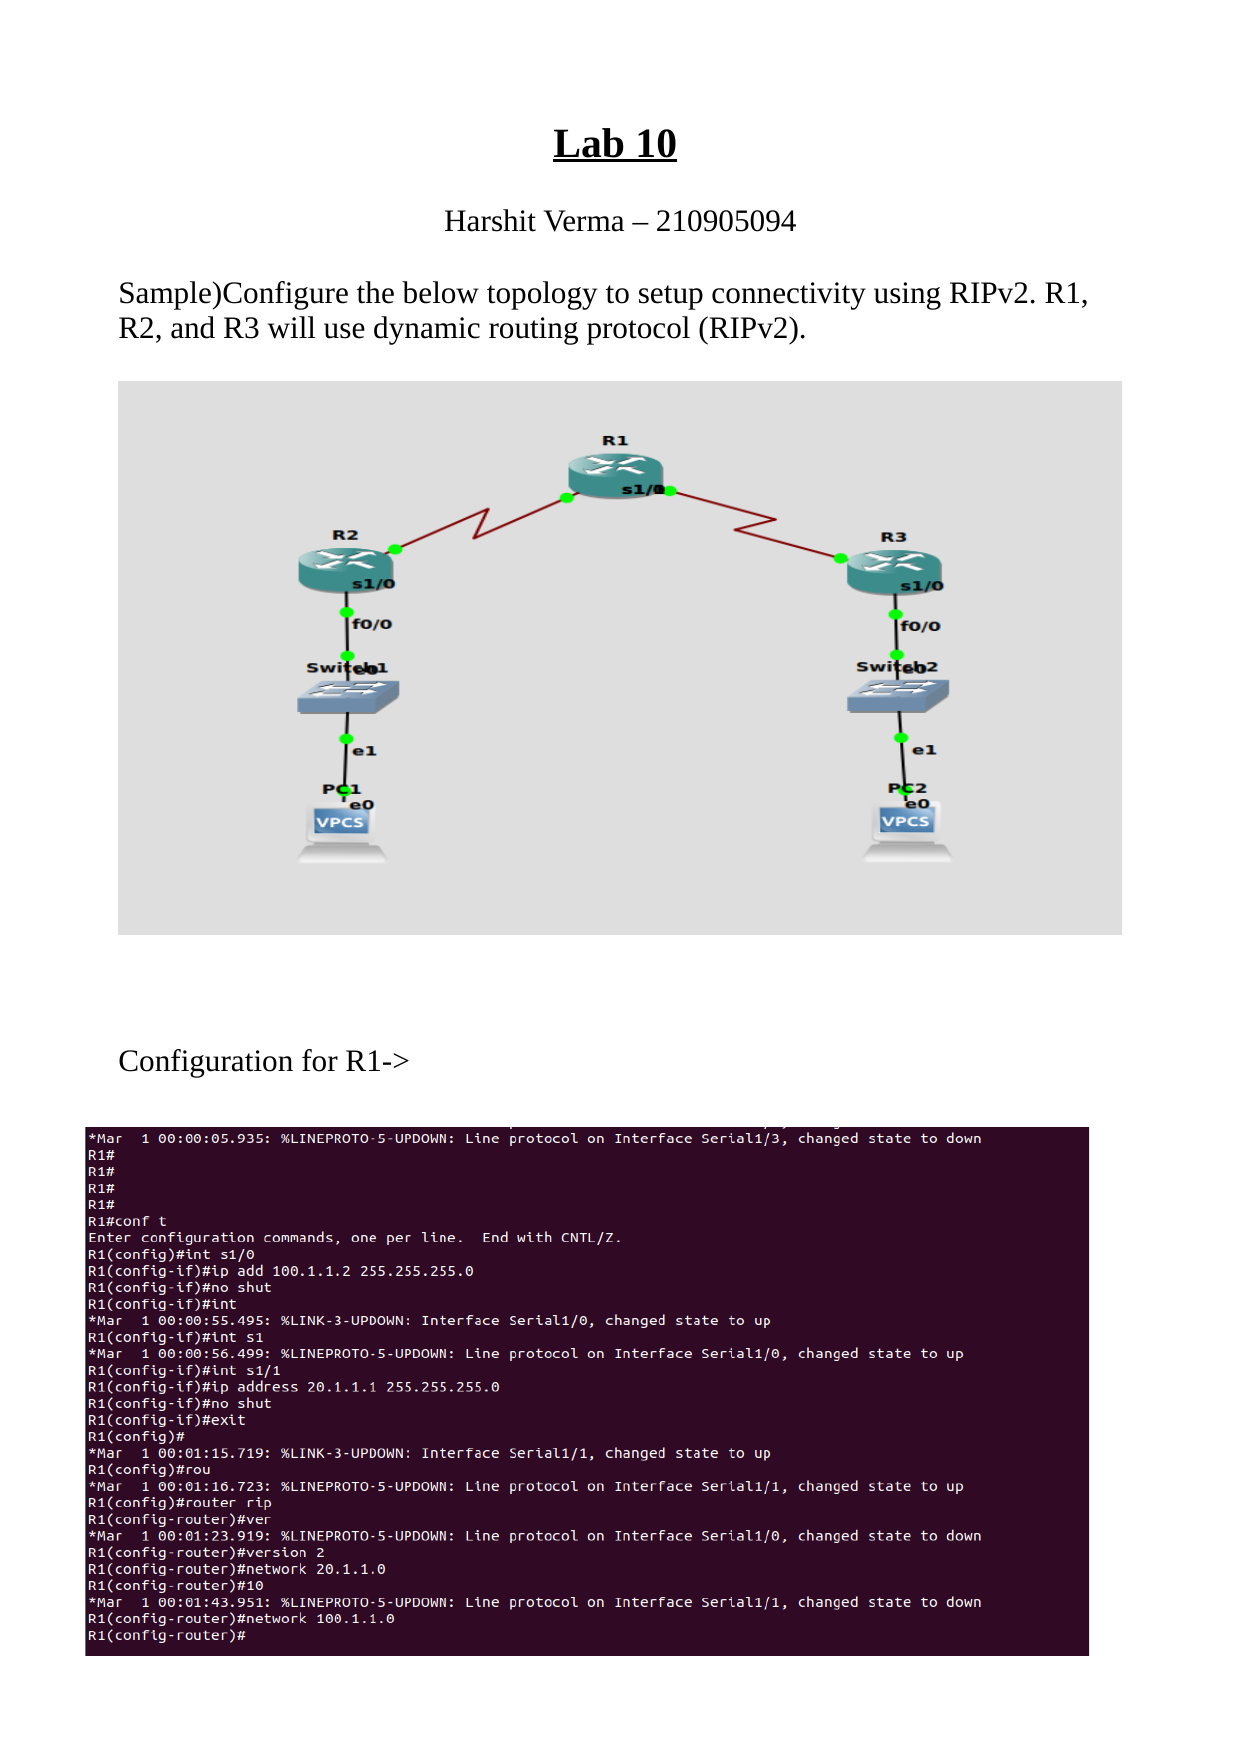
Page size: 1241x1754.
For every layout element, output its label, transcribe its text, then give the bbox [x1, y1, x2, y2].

text Harshit Verma – 210905094 [118, 202, 1122, 238]
text Configuration for R1-> [118, 1042, 1122, 1078]
picture [85, 1127, 1090, 1656]
text Lab 10 [118, 118, 1122, 166]
picture [118, 381, 1123, 935]
text Sample)Configure the below topology to setup connectivity using RIPv2. R1, R2, and R3 will use dynamic routing protocol (RIPv2). [118, 274, 1122, 346]
